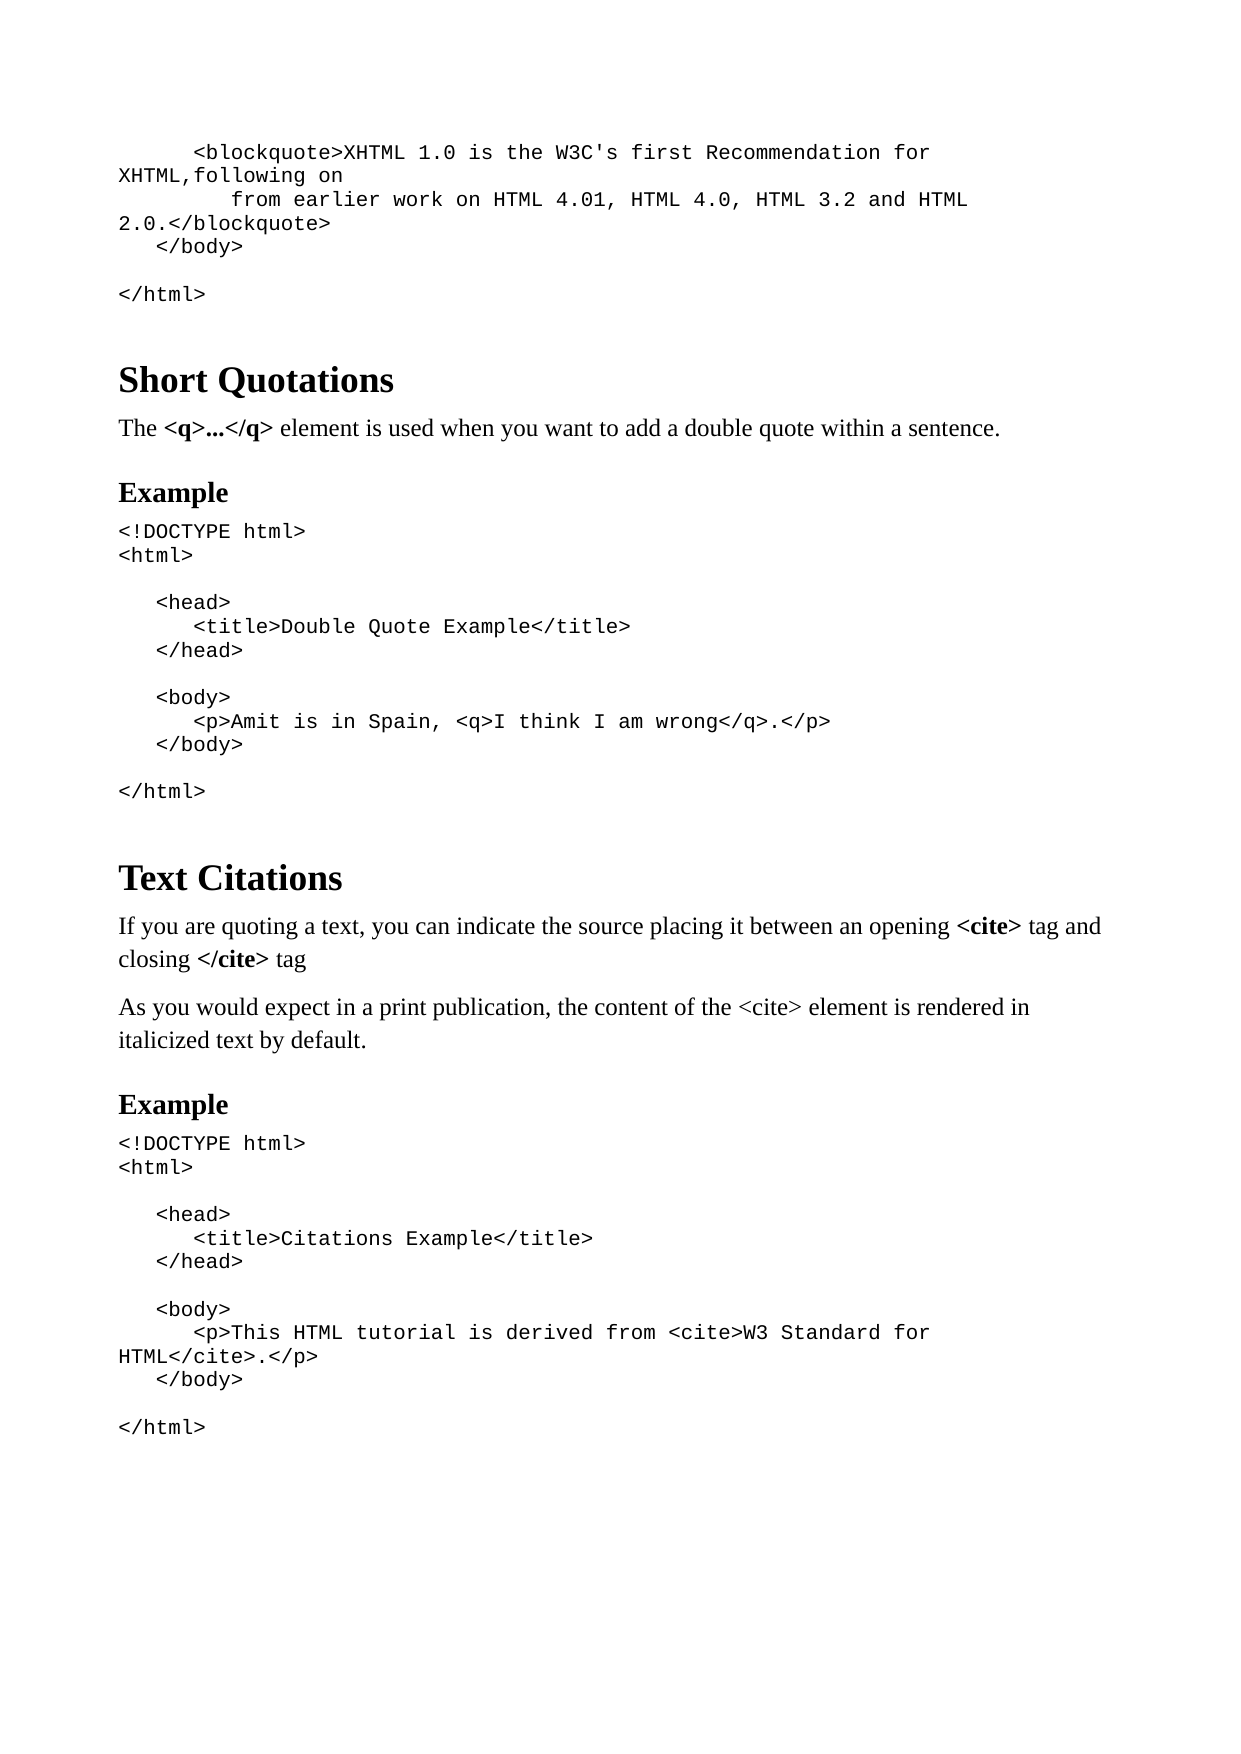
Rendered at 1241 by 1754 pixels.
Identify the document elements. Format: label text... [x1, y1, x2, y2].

text The <q>...</q> element is used when you want to add a double quote within a sentence. [118, 413, 1122, 442]
text <html> [118, 1157, 1122, 1180]
text </body> [118, 1369, 1122, 1393]
subtitle Short Quotations [118, 358, 1122, 401]
text <p>This HTML tutorial is derived from <cite>W3 Standard for HTML</cite>.</p> [118, 1322, 1122, 1369]
subtitle Example [118, 475, 1122, 509]
text <title>Citations Example</title> [118, 1228, 1122, 1251]
text </body> [118, 236, 1122, 260]
text <body> [118, 687, 1122, 711]
text </head> [118, 1251, 1122, 1275]
text </body> [118, 734, 1122, 758]
text <!DOCTYPE html> [118, 521, 1122, 545]
text </head> [118, 640, 1122, 663]
text As you would expect in a print publication, the content of the <cite> element is rendered in italicized text by default. [118, 992, 1122, 1053]
text <blockquote>XHTML 1.0 is the W3C's first Recommendation for XHTML,following on [118, 142, 1122, 189]
text <head> [118, 592, 1122, 616]
text from earlier work on HTML 4.01, HTML 4.0, HTML 3.2 and HTML 2.0.</blockquote> [118, 189, 1122, 236]
text </html> [118, 1417, 1122, 1440]
text </html> [118, 284, 1122, 307]
text <p>Amit is in Spain, <q>I think I am wrong</q>.</p> [118, 711, 1122, 734]
text </html> [118, 782, 1122, 805]
text If you are quoting a text, you can indicate the source placing it between an opening <cite> tag and closing </cite> tag [118, 911, 1122, 973]
subtitle Text Citations [118, 856, 1122, 899]
text <body> [118, 1298, 1122, 1322]
text <title>Double Quote Example</title> [118, 616, 1122, 640]
text <head> [118, 1204, 1122, 1228]
text <!DOCTYPE html> [118, 1133, 1122, 1157]
subtitle Example [118, 1087, 1122, 1121]
text <html> [118, 545, 1122, 569]
